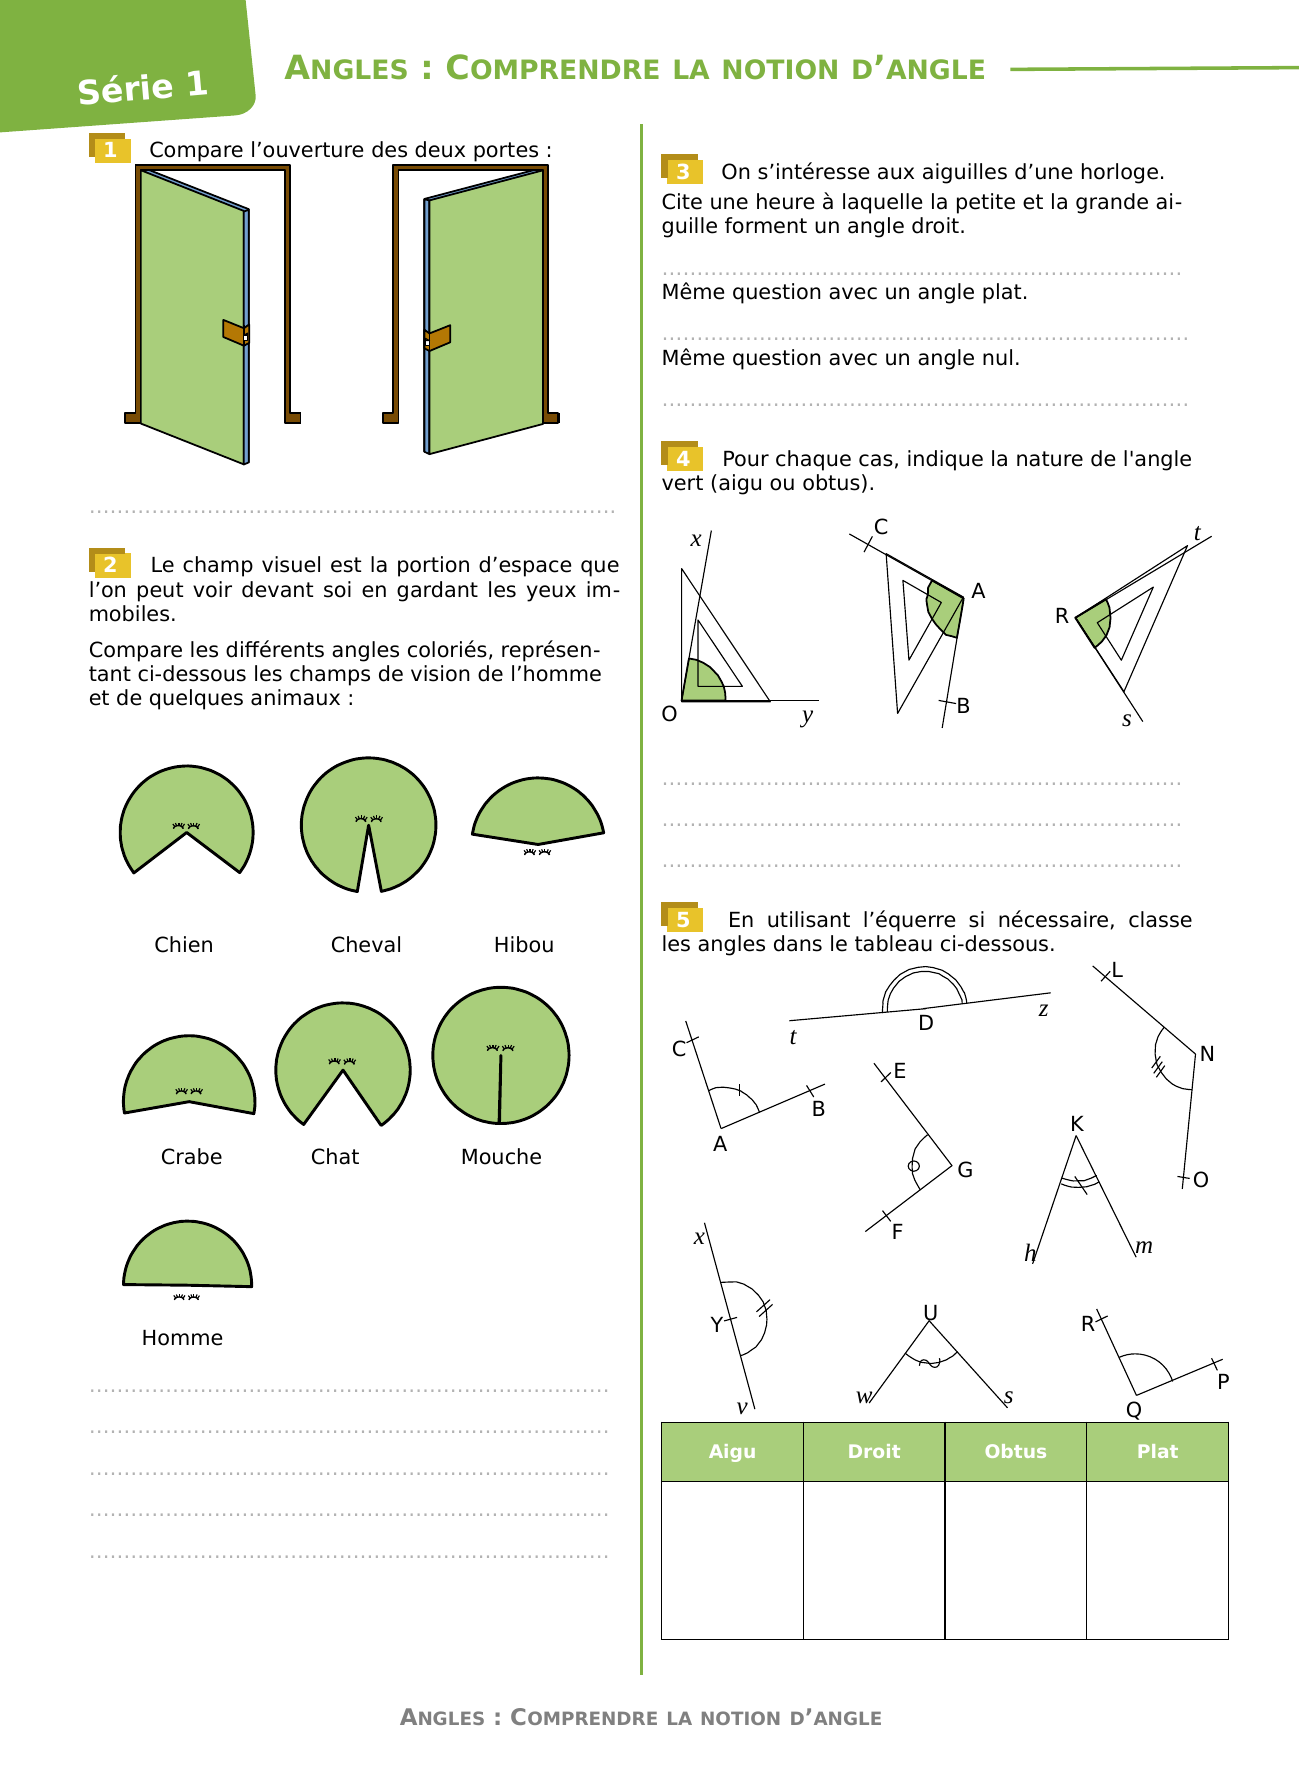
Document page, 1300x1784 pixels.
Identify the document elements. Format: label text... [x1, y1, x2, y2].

table_header Aigu [662, 1423, 803, 1481]
table_cell [1087, 1482, 1228, 1639]
text ………………………………………………………………… [88, 1356, 620, 1397]
text …………………………………………………………………. [661, 304, 1193, 346]
text Même question avec un angle plat. [661, 280, 1193, 304]
text Cite une heure à laquelle la petite et la grande ai­guille forment un angle droit. [661, 190, 1193, 239]
text ………………………………………………………………… [88, 1522, 620, 1563]
subtitle Le champ visuel est la portion d’espace que l’on peut voir devant soi en gardant les yeux im­mobiles. [88, 547, 620, 626]
table_header Droit [804, 1423, 944, 1481]
text Même question avec un angle nul. [661, 346, 1193, 370]
text ………………………………………………………………… [88, 1397, 620, 1439]
text …………………………………………………………………. [661, 370, 1193, 411]
subtitle Compare l’ouverture des deux portes : [88, 124, 620, 163]
list On s’intéresse aux aiguilles d’une horloge. [698, 154, 1193, 184]
text ………………………………………………………………… [661, 831, 1193, 873]
text …………………………………………………………………. [88, 477, 620, 518]
text ………………………………………………………………… [661, 790, 1193, 831]
text ………………………………………………………………… [88, 1439, 620, 1480]
table_header Plat [1087, 1423, 1228, 1481]
text Crabe Chat Mouche [88, 1145, 620, 1169]
text Homme [88, 1326, 620, 1350]
subtitle En utilisant l’équerre si nécessaire, classe les angles dans le tableau ci-dessous. [661, 902, 1193, 957]
table_cell [804, 1482, 944, 1639]
table_header Obtus [946, 1423, 1086, 1481]
table_cell [946, 1482, 1086, 1639]
text ………………………………………………………………… [661, 749, 1193, 790]
text ………………………………………………………………… [88, 1480, 620, 1522]
text Compare les différents angles coloriés, représen­tant ci-dessous les champs de vision de l’homme et de quelques animaux : [88, 638, 620, 711]
table_cell [662, 1482, 803, 1639]
text ………………………………………………………………… [661, 239, 1193, 280]
subtitle Pour chaque cas, indique la nature de l'angle vert (aigu ou obtus). [661, 441, 1193, 495]
text Chien Cheval Hibou [88, 933, 620, 957]
